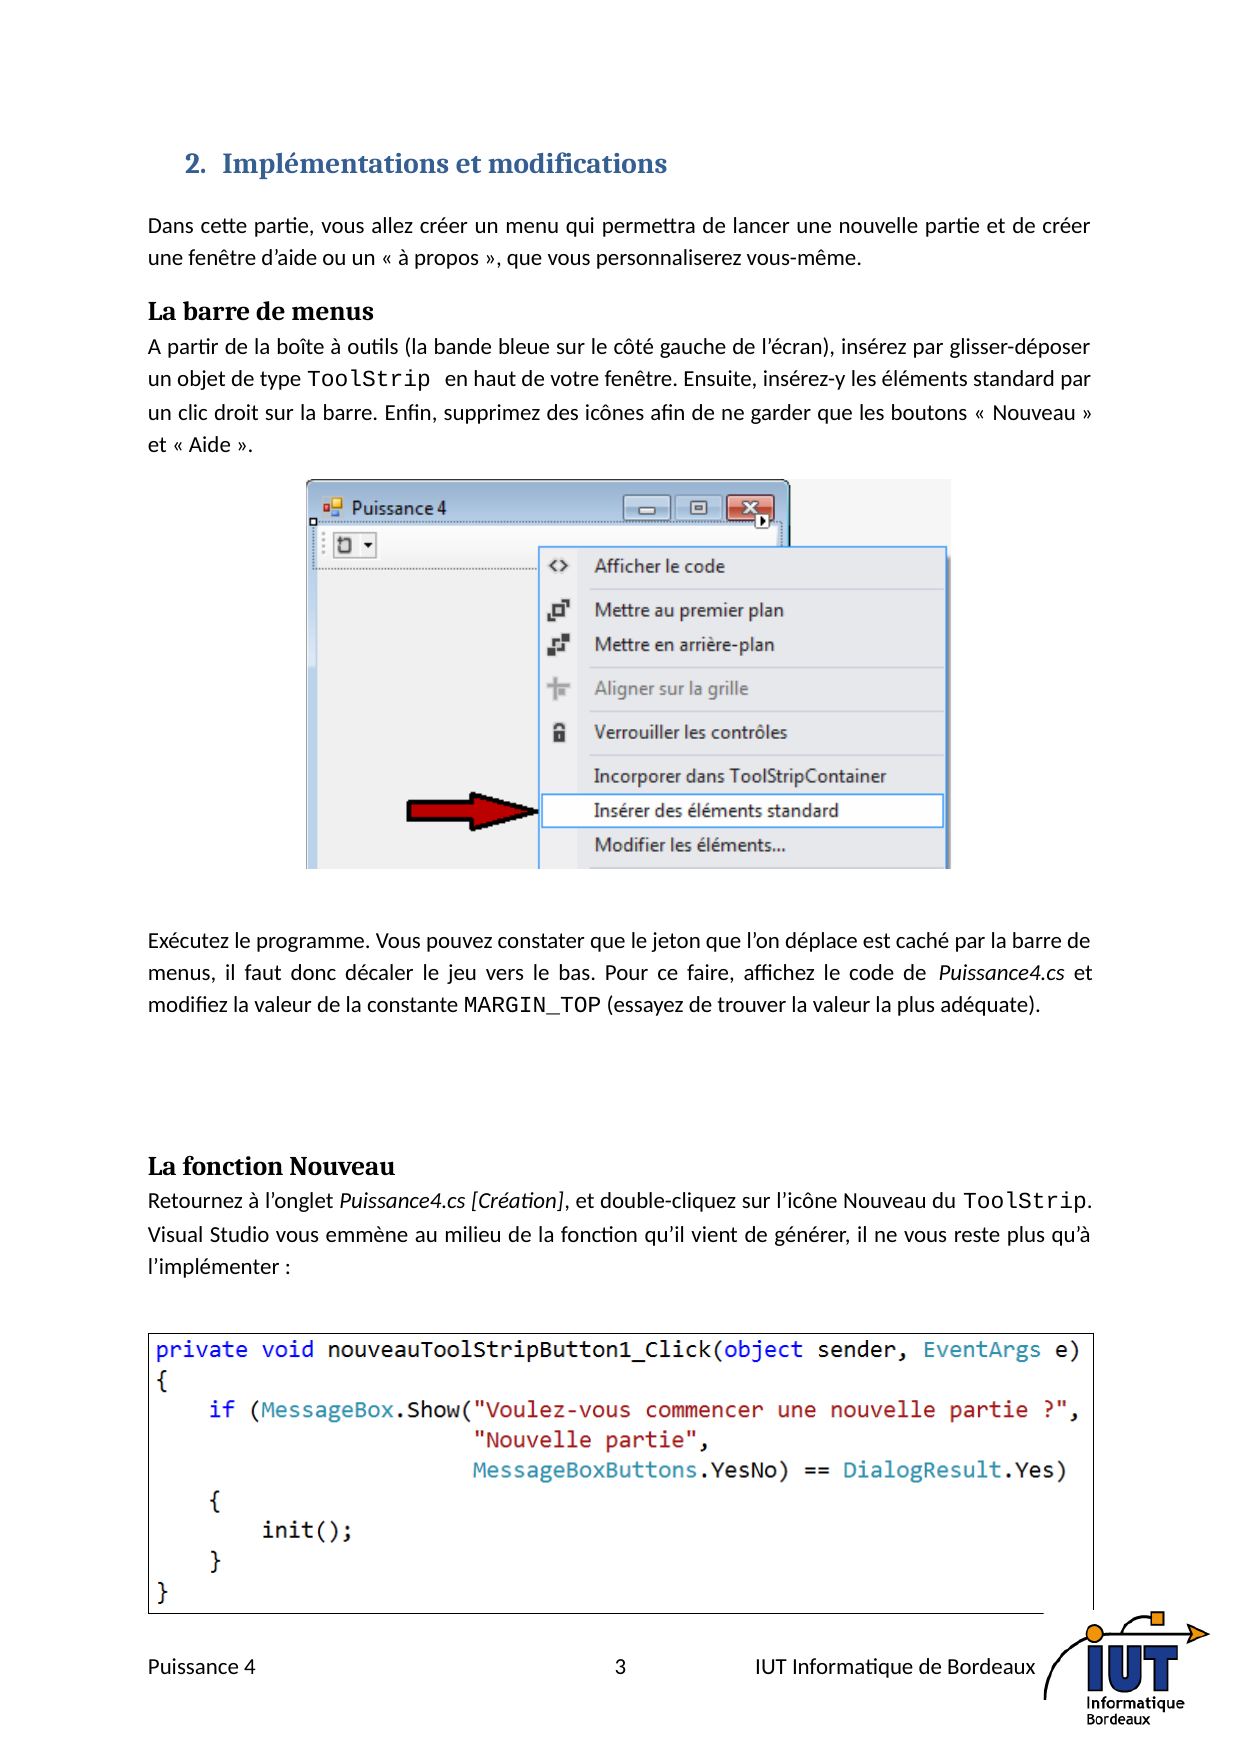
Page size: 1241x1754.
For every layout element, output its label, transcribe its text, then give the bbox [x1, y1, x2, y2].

subtitle La fonction Nouveau [148, 1151, 1093, 1182]
subtitle Implémentations et modifications [185, 148, 1093, 181]
text A partir de la boîte à outils (la bande bleue sur le côté gauche de l’écran), insérez par glisser-déposer un objet de type ToolStrip en haut de votre fenêtre. Ensuite, insérez-y les éléments standard par un clic droit sur la barre. Enfin, supprimez des icônes afin de ne garder que les boutons « Nouveau » et « Aide ». [148, 332, 1093, 458]
text Retournez à l’onglet Puissance4.cs [Création], et double-cliquez sur l’icône Nouveau du ToolStrip. Visual Studio vous emmène au milieu de la fonction qu’il vient de générer, il ne vous reste plus qu’à l’implémenter : [148, 1187, 1093, 1280]
subtitle La barre de menus [148, 296, 1093, 327]
picture [306, 479, 952, 869]
text [149, 1334, 1093, 1613]
text Exécutez le programme. Vous pouvez constater que le jeton que l’on déplace est caché par la barre de menus, il faut donc décaler le jeu vers le bas. Pour ce faire, affichez le code de Puissance4.cs et modifiez la valeur de la constante MARGIN_TOP (essayez de trouver la valeur la plus adéquate). [148, 926, 1093, 1019]
picture [150, 1335, 1214, 1729]
text Dans cette partie, vous allez créer un menu qui permettra de lancer une nouvelle partie et de créer une fenêtre d’aide ou un « à propos », que vous personnaliserez vous-même. [148, 211, 1093, 271]
